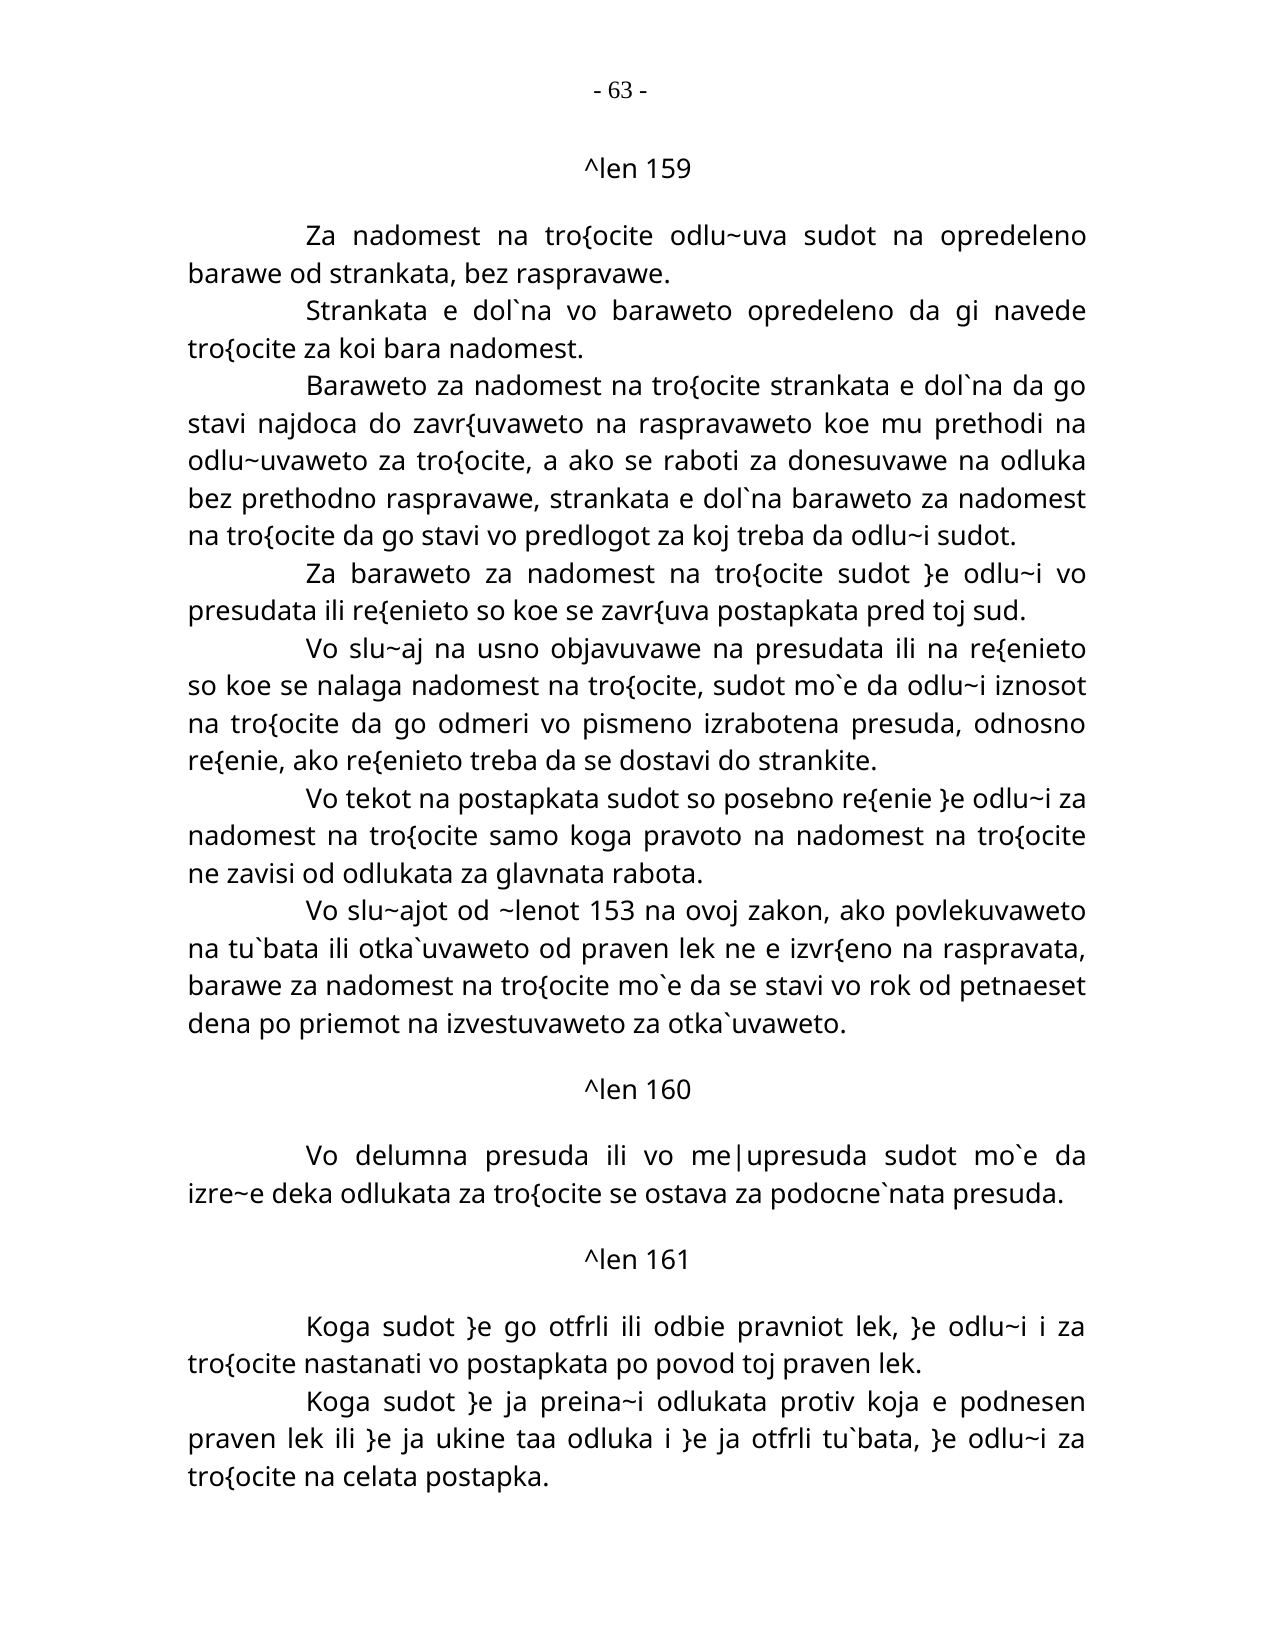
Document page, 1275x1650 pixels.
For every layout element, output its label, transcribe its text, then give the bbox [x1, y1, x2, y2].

text ^len 160 [187, 1070, 1087, 1107]
text Koga sudot }e go otfrli ili odbie pravniot lek, }e odlu~i i za tro{ocite nastanati vo postapkata po povod toj praven lek. [187, 1306, 1087, 1381]
text ^len 159 [187, 150, 1087, 187]
text Koga sudot }e ja preina~i odlukata protiv koja e podnesen praven lek ili }e ja ukine taa odluka i }e ja otfrli tu`bata, }e odlu~i za tro{ocite na celata postapka. [187, 1381, 1087, 1494]
text Baraweto za nadomest na tro{ocite strankata e dol`na da go stavi najdoca do zavr{uvaweto na raspravaweto koe mu prethodi na odlu~uvaweto za tro{ocite, a ako se raboti za donesuvawe na odluka bez prethodno raspravawe, strankata e dol`na baraweto za nadomest na tro{ocite da go stavi vo predlogot za koj treba da odlu~i sudot. [187, 366, 1087, 553]
text Vo slu~aj na usno objavuvawe na presudata ili na re{enieto so koe se nalaga nadomest na tro{ocite, sudot mo`e da odlu~i iznosot na tro{ocite da go odmeri vo pismeno izrabotena presuda, odnosno re{enie, ako re{enieto treba da se dostavi do strankite. [187, 628, 1087, 778]
text Za baraweto za nadomest na tro{ocite sudot }e odlu~i vo presudata ili re{enieto so koe se zavr{uva postapkata pred toj sud. [187, 553, 1087, 628]
text Vo slu~ajot od ~lenot 153 na ovoj zakon, ako povlekuvaweto na tu`bata ili otka`uvaweto od praven lek ne e izvr{eno na raspravata, barawe za nadomest na tro{ocite mo`e da se stavi vo rok od petnaeset dena po priemot na izvestuvaweto za otka`uvaweto. [187, 891, 1087, 1041]
text Vo tekot na postapkata sudot so posebno re{enie }e odlu~i za nadomest na tro{ocite samo koga pravoto na nadomest na tro{ocite ne zavisi od odlukata za glavnata rabota. [187, 778, 1087, 891]
text Vo delumna presuda ili vo me|upresuda sudot mo`e da izre~e deka odlukata za tro{ocite se ostava za podocne`nata presuda. [187, 1136, 1087, 1211]
text Strankata e dol`na vo baraweto opredeleno da gi navede tro{ocite za koi bara nadomest. [187, 291, 1087, 366]
text ^len 161 [187, 1240, 1087, 1277]
text Za nadomest na tro{ocite odlu~uva sudot na opredeleno barawe od strankata, bez raspravawe. [187, 216, 1087, 291]
